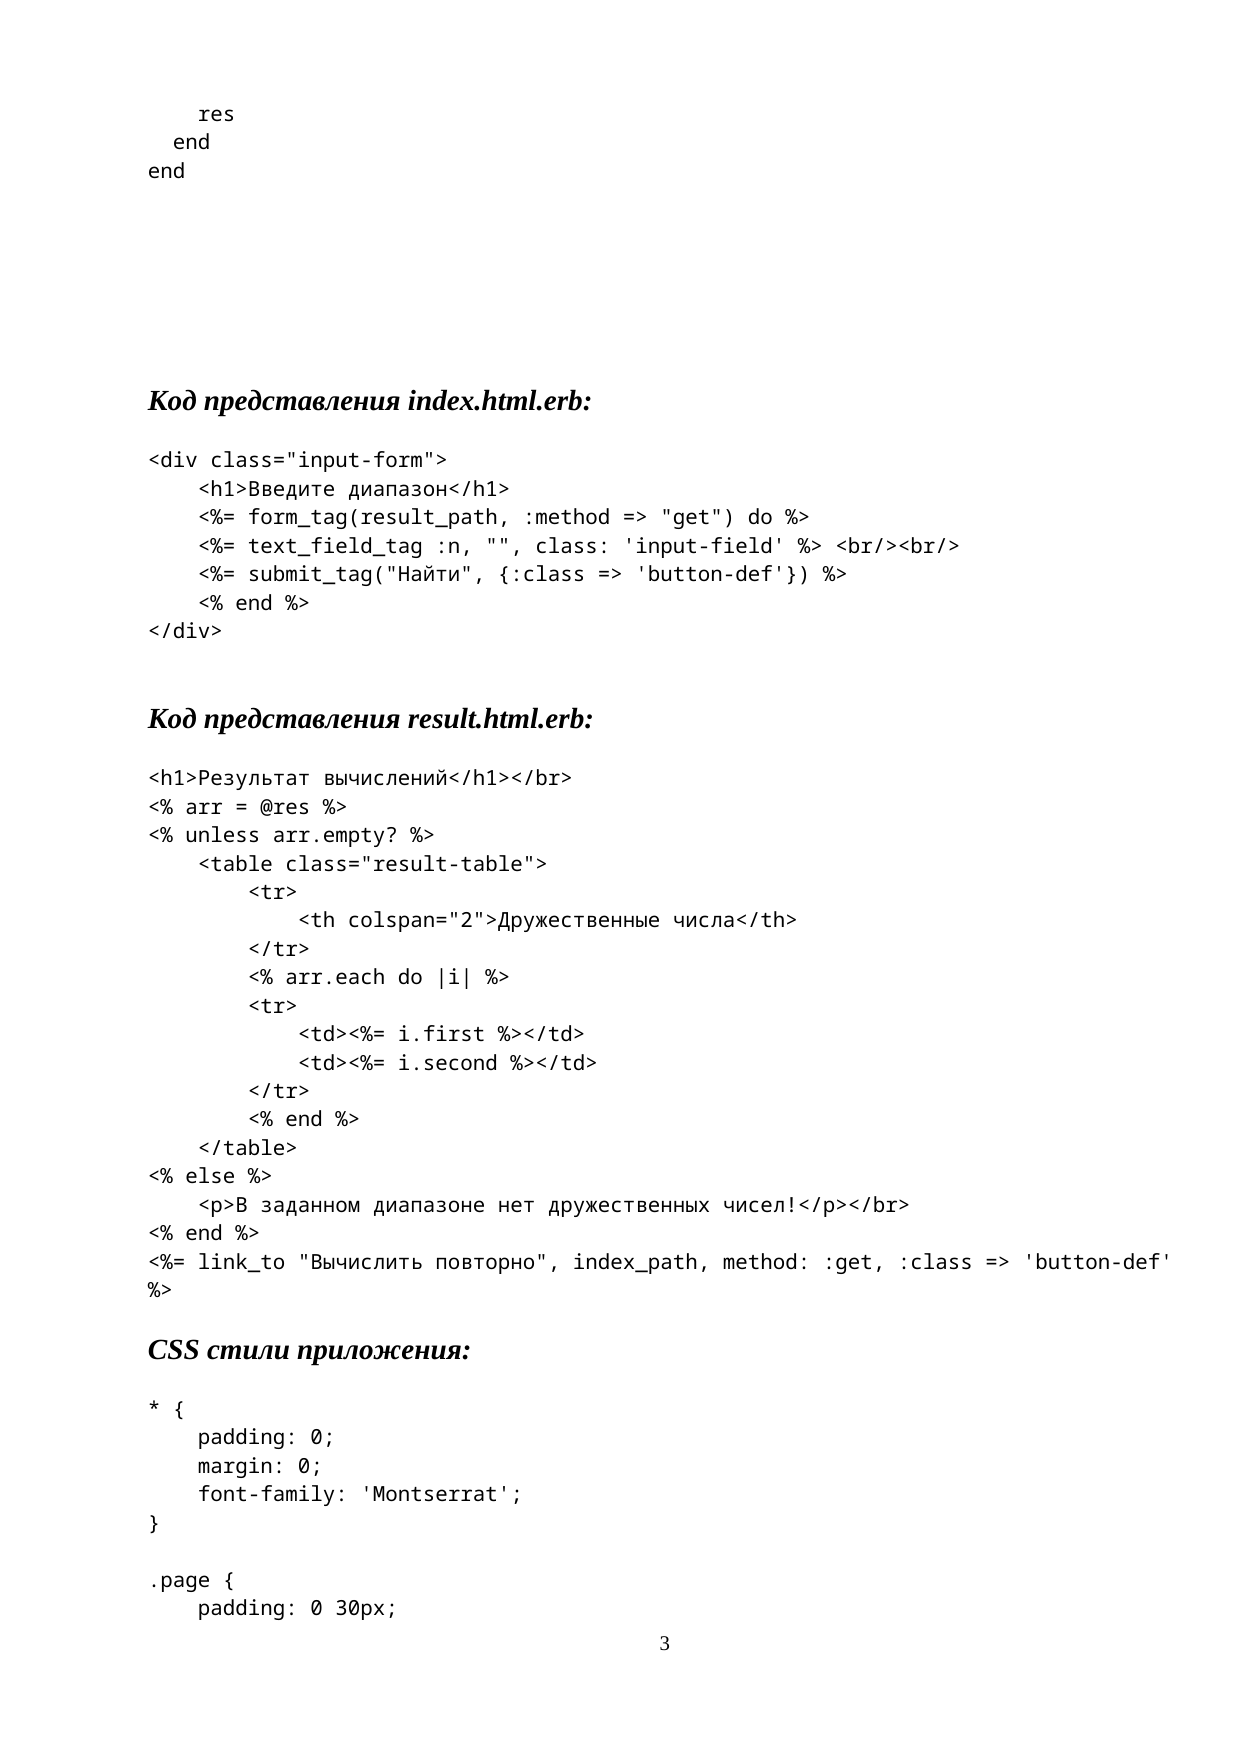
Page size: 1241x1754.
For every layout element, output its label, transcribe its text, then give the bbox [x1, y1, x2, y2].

text <td><%= i.first %></td> [148, 1019, 1181, 1048]
text <% end %> [148, 1218, 1181, 1247]
text * { [148, 1394, 1181, 1422]
text CSS стили приложения: [148, 1332, 1181, 1366]
text <td><%= i.second %></td> [148, 1048, 1181, 1076]
text <p>В заданном диапазоне нет дружественных чисел!</p></br> [148, 1190, 1181, 1218]
text <% end %> [148, 588, 1181, 616]
text Код представления result.html.erb: [148, 701, 1181, 735]
text padding: 0 30px; [148, 1593, 1181, 1622]
text margin: 0; [148, 1451, 1181, 1479]
text <% unless arr.empty? %> [148, 820, 1181, 849]
text } [148, 1508, 1181, 1536]
text res [148, 99, 1181, 127]
text <%= form_tag(result_path, :method => "get") do %> [148, 502, 1181, 531]
text <h1>Результат вычислений</h1></br> [148, 763, 1181, 792]
text </table> [148, 1133, 1181, 1161]
text <tr> [148, 991, 1181, 1019]
text <% arr = @res %> [148, 792, 1181, 820]
text <%= submit_tag("Найти", {:class => 'button-def'}) %> [148, 559, 1181, 588]
text <% end %> [148, 1104, 1181, 1133]
text </tr> [148, 934, 1181, 962]
text </div> [148, 616, 1181, 644]
text font-family: 'Montserrat'; [148, 1479, 1181, 1508]
text <h1>Введите диапазон</h1> [148, 474, 1181, 502]
text Код представления index.html.erb: [148, 383, 1181, 417]
text <% arr.each do |i| %> [148, 962, 1181, 991]
text end [148, 127, 1181, 156]
text <th colspan="2">Дружественные числа</th> [148, 906, 1181, 934]
text .page { [148, 1565, 1181, 1593]
text <%= text_field_tag :n, "", class: 'input-field' %> <br/><br/> [148, 531, 1181, 559]
text </tr> [148, 1076, 1181, 1104]
text <table class="result-table"> [148, 849, 1181, 877]
text padding: 0; [148, 1422, 1181, 1451]
text <tr> [148, 877, 1181, 906]
text <%= link_to "Вычислить повторно", index_path, method: :get, :class => 'button-def' %> [148, 1247, 1181, 1304]
text <div class="input-form"> [148, 445, 1181, 474]
text <% else %> [148, 1161, 1181, 1190]
text end [148, 156, 1181, 184]
